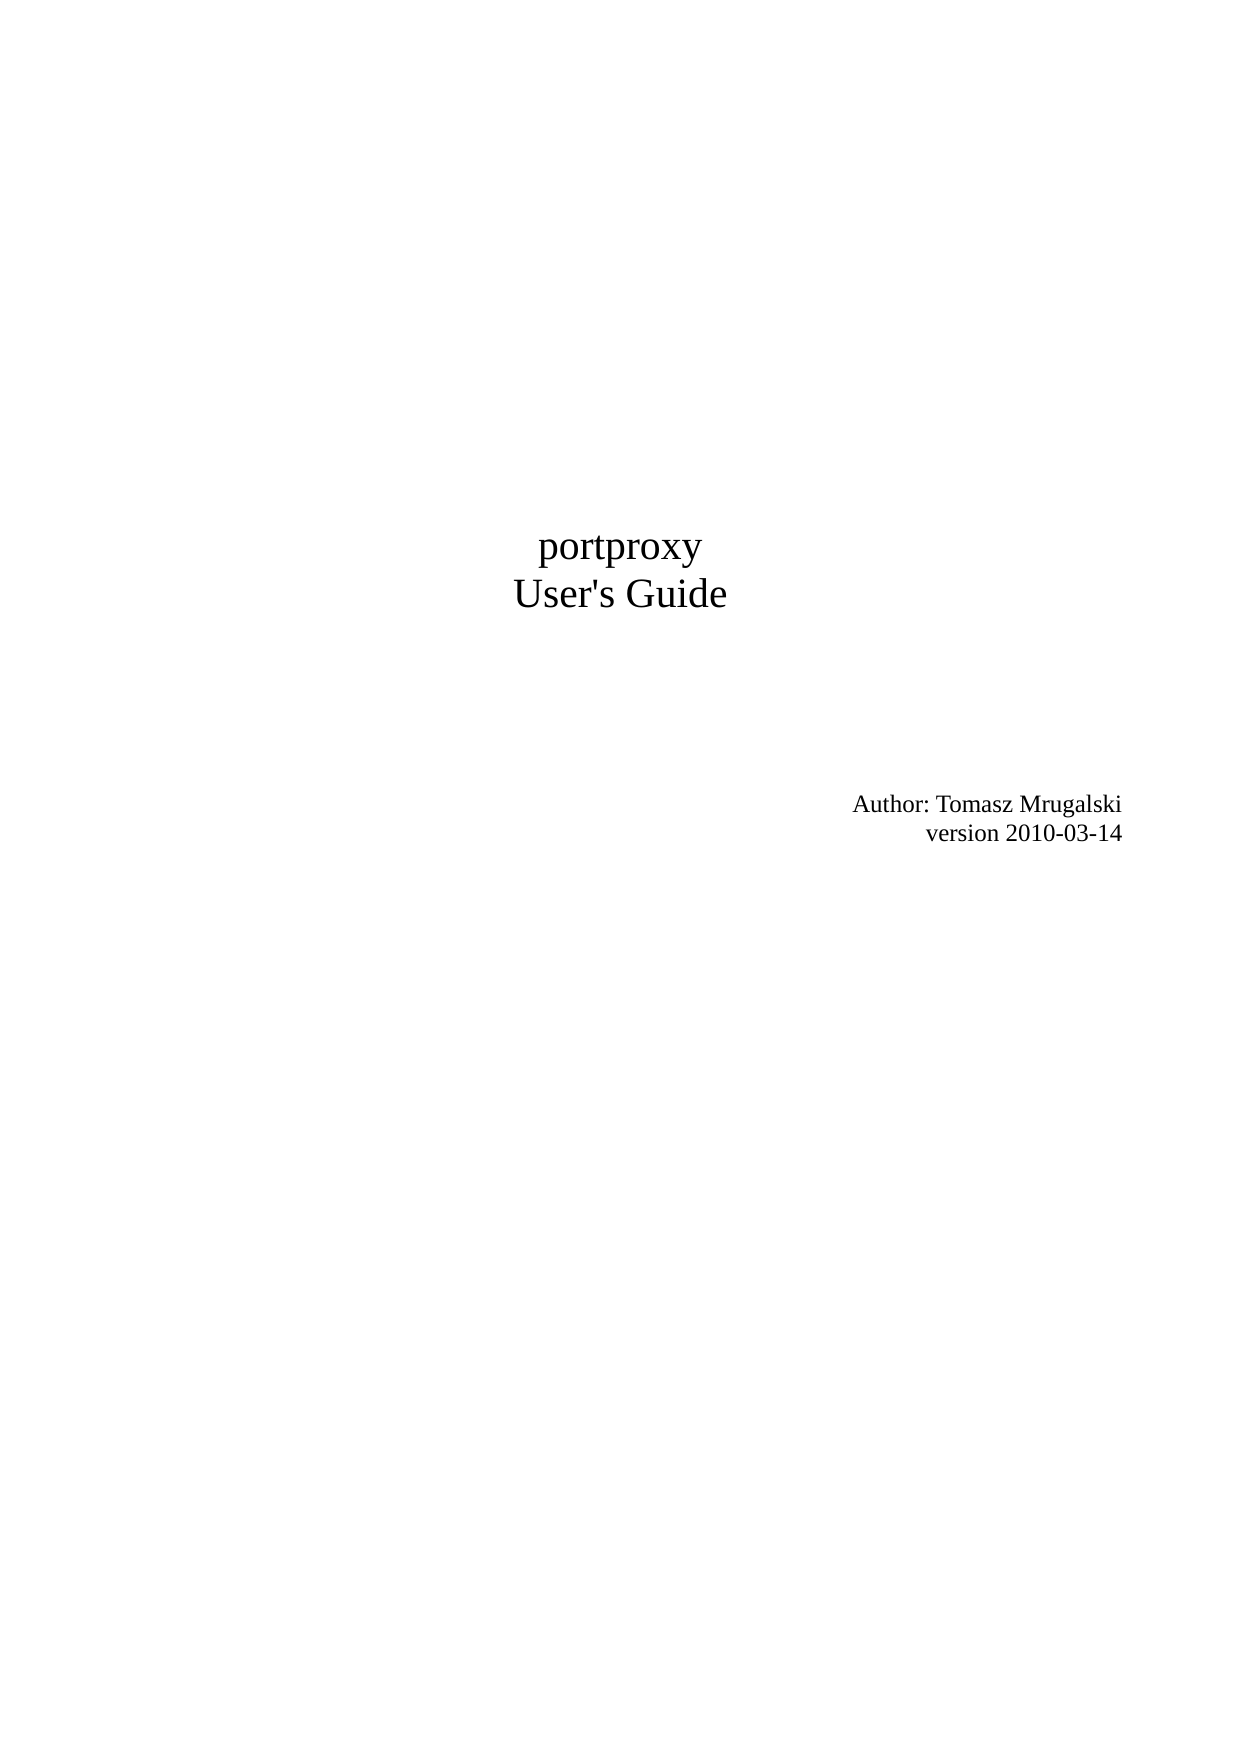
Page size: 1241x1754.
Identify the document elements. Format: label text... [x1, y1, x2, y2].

text User's Guide [118, 568, 1122, 616]
text Author: Tomasz Mrugalski [118, 789, 1122, 818]
text portproxy [118, 521, 1122, 568]
text version 2010-03-14 [118, 818, 1122, 846]
